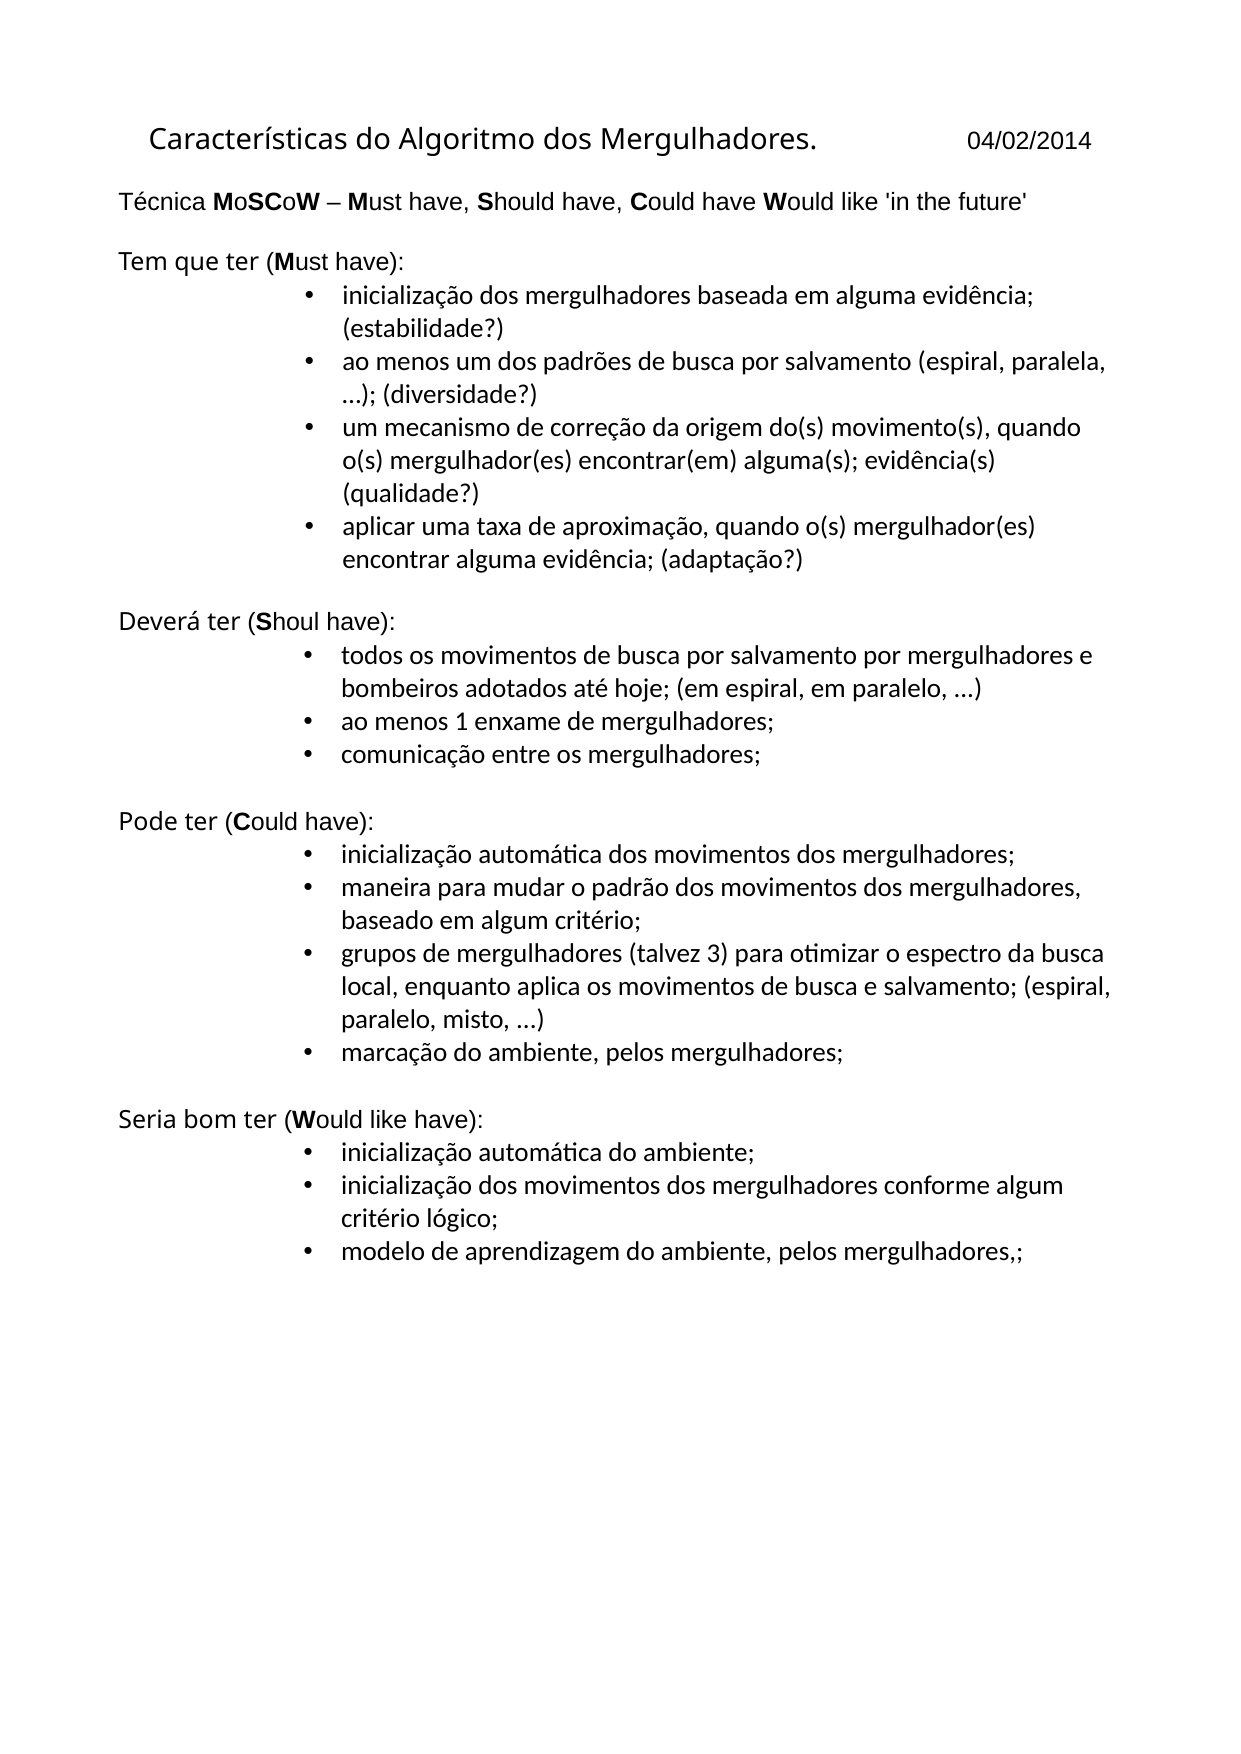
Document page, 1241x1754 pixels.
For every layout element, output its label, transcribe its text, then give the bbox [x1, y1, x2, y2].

list todos os movimentos de busca por salvamento por mergulhadores e bombeiros adotados até hoje; (em espiral, em paralelo, ...) [303, 638, 1122, 704]
list modelo de aprendizagem do ambiente, pelos mergulhadores,; [303, 1234, 1122, 1268]
list comunicação entre os mergulhadores; [303, 737, 1122, 770]
list inicialização automática dos movimentos dos mergulhadores; [303, 837, 1122, 870]
list marcação do ambiente, pelos mergulhadores; [303, 1035, 1122, 1068]
text Tem que ter (Must have): [118, 244, 1122, 278]
list aplicar uma taxa de aproximação, quando o(s) mergulhador(es) encontrar alguma evidência; (adaptação?) [304, 509, 1122, 575]
text Técnica MoSCoW – Must have, Should have, Could have Would like 'in the future' [118, 187, 1122, 215]
list inicialização automática do ambiente; [303, 1136, 1122, 1168]
list ao menos um dos padrões de busca por salvamento (espiral, paralela, …); (diversidade?) [304, 344, 1122, 410]
list inicialização dos mergulhadores baseada em alguma evidência; (estabilidade?) [304, 278, 1122, 344]
list ao menos 1 enxame de mergulhadores; [303, 704, 1122, 737]
list maneira para mudar o padrão dos movimentos dos mergulhadores, baseado em algum critério; [303, 870, 1122, 936]
text Características do Algoritmo dos Mergulhadores. 04/02/2014 [118, 118, 1122, 158]
text Seria bom ter (Would like have): [118, 1101, 1122, 1136]
text Pode ter (Could have): [118, 803, 1122, 837]
list grupos de mergulhadores (talvez 3) para otimizar o espectro da busca local, enquanto aplica os movimentos de busca e salvamento; (espiral, paralelo, misto, ...) [303, 936, 1122, 1035]
list inicialização dos movimentos dos mergulhadores conforme algum critério lógico; [303, 1168, 1122, 1234]
text Deverá ter (Shoul have): [118, 604, 1122, 638]
list um mecanismo de correção da origem do(s) movimento(s), quando o(s) mergulhador(es) encontrar(em) alguma(s); evidência(s) (qualidade?) [304, 410, 1122, 509]
